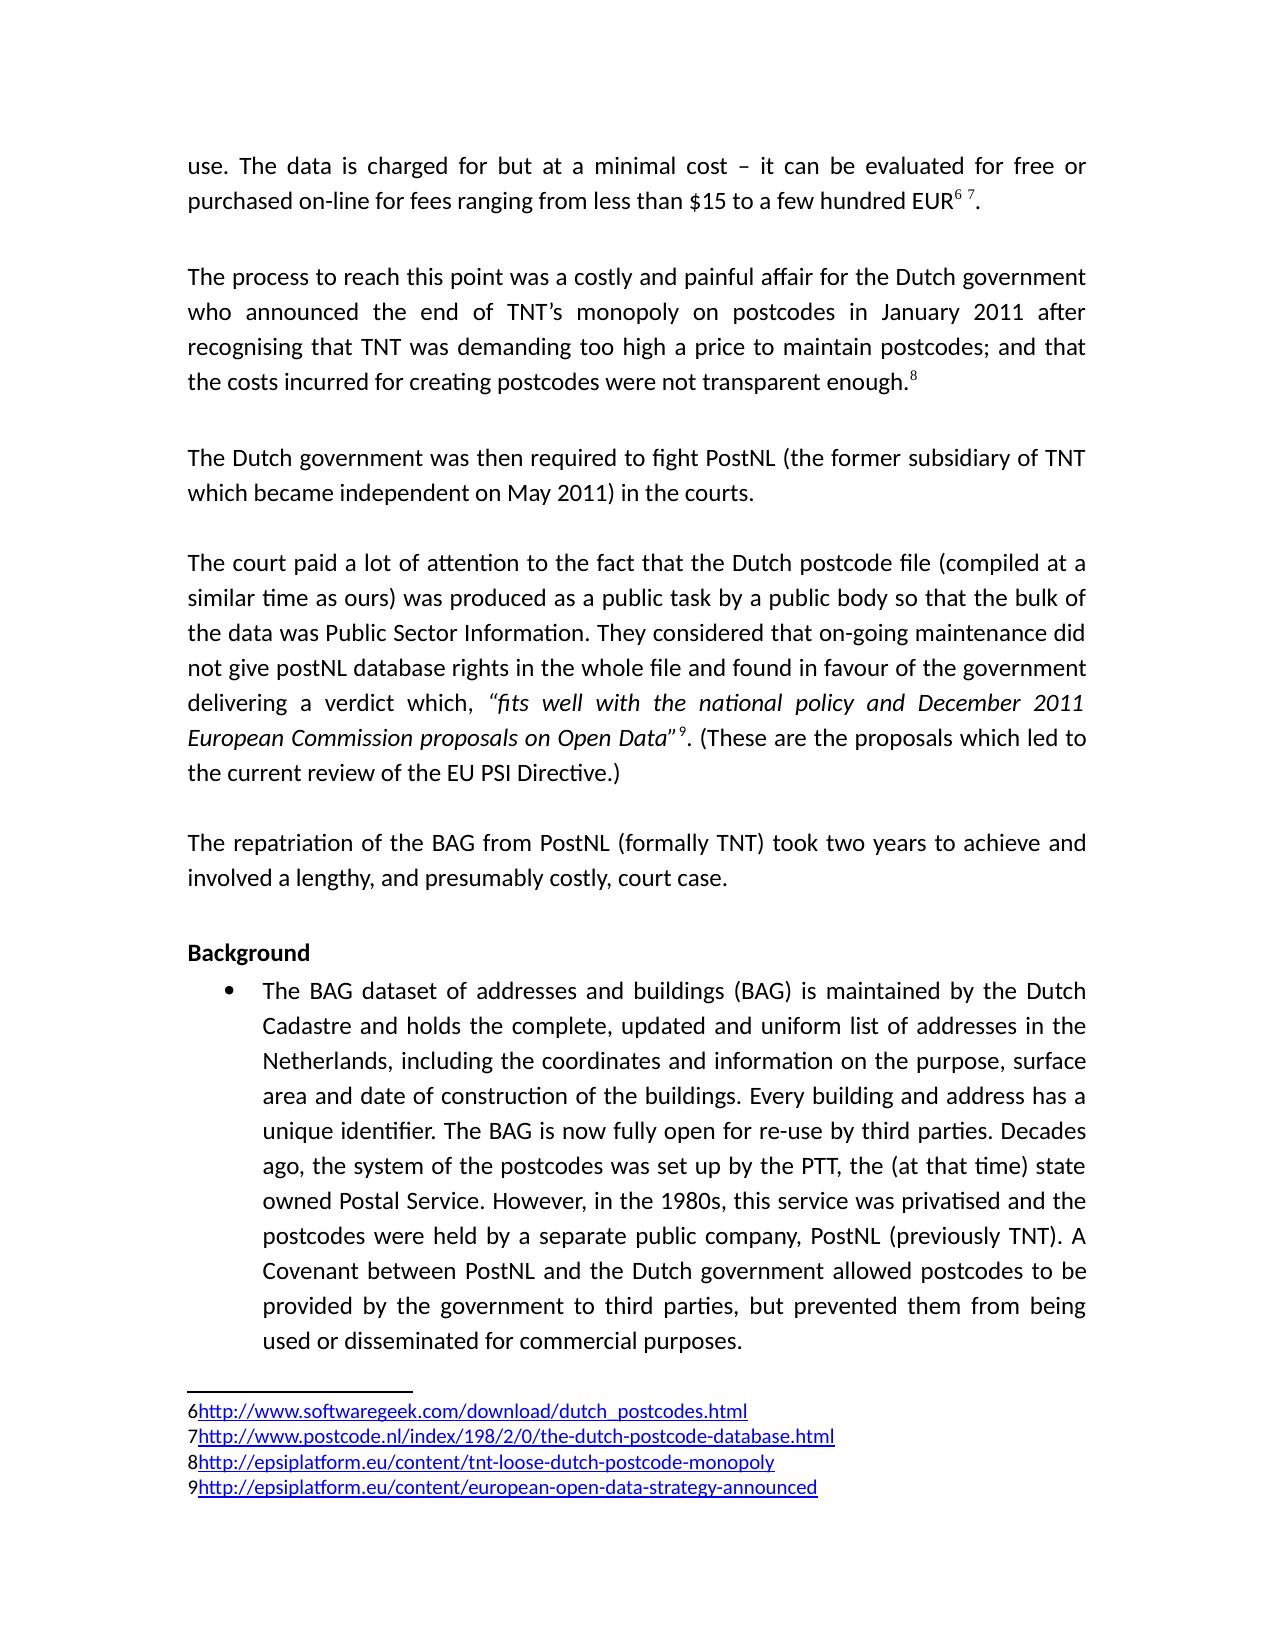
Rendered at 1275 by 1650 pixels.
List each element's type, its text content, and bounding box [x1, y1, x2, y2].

text Background [187, 937, 1087, 968]
text http://epsiplatform.eu/content/tnt-loose-dutch-postcode-monopoly [187, 1449, 1087, 1474]
text http://www.softwaregeek.com/download/dutch_postcodes.html [187, 1398, 1087, 1424]
list The BAG dataset of addresses and buildings (BAG) is maintained by the Dutch Cadastre and holds the complete, updated and uniform list of addresses in the Netherlands, including the coordinates and information on the purpose, surface area and date of construction of the buildings. Every building and address has a unique identifier. The BAG is now fully open for re-use by third parties. Decades ago, the system of the postcodes was set up by the PTT, the (at that time) state owned Postal Service. However, in the 1980s, this service was privatised and the postcodes were held by a separate public company, PostNL (previously TNT). A Covenant between PostNL and the Dutch government allowed postcodes to be provided by the government to third parties, but prevented them from being used or disseminated for commercial purposes. [225, 975, 1087, 1356]
text The repatriation of the BAG from PostNL (formally TNT) took two years to achieve and involved a lengthy, and presumably costly, court case. [187, 827, 1087, 892]
text The court paid a lot of attention to the fact that the Dutch postcode file (compiled at a similar time as ours) was produced as a public task by a public body so that the bulk of the data was Public Sector Information. They considered that on-going maintenance did not give postNL database rights in the whole file and found in favour of the government delivering a verdict which, “fits well with the national policy and December 2011 European Commission proposals on Open Data”. (These are the proposals which led to the current review of the EU PSI Directive.) [187, 547, 1087, 787]
text The process to reach this point was a costly and painful affair for the Dutch government who announced the end of TNT’s monopoly on postcodes in January 2011 after recognising that TNT was demanding too high a price to maintain postcodes; and that the costs incurred for creating postcodes were not transparent enough. [187, 261, 1087, 396]
text http://epsiplatform.eu/content/european-open-data-strategy-announced [187, 1474, 1087, 1500]
text http://www.postcode.nl/index/198/2/0/the-dutch-postcode-database.html [187, 1424, 1087, 1449]
text use. The data is charged for but at a minimal cost – it can be evaluated for free or purchased on-line for fees ranging from less than $15 to a few hundred EUR . [187, 150, 1087, 216]
text The Dutch government was then required to fight PostNL (the former subsidiary of TNT which became independent on May 2011) in the courts. [187, 442, 1087, 507]
